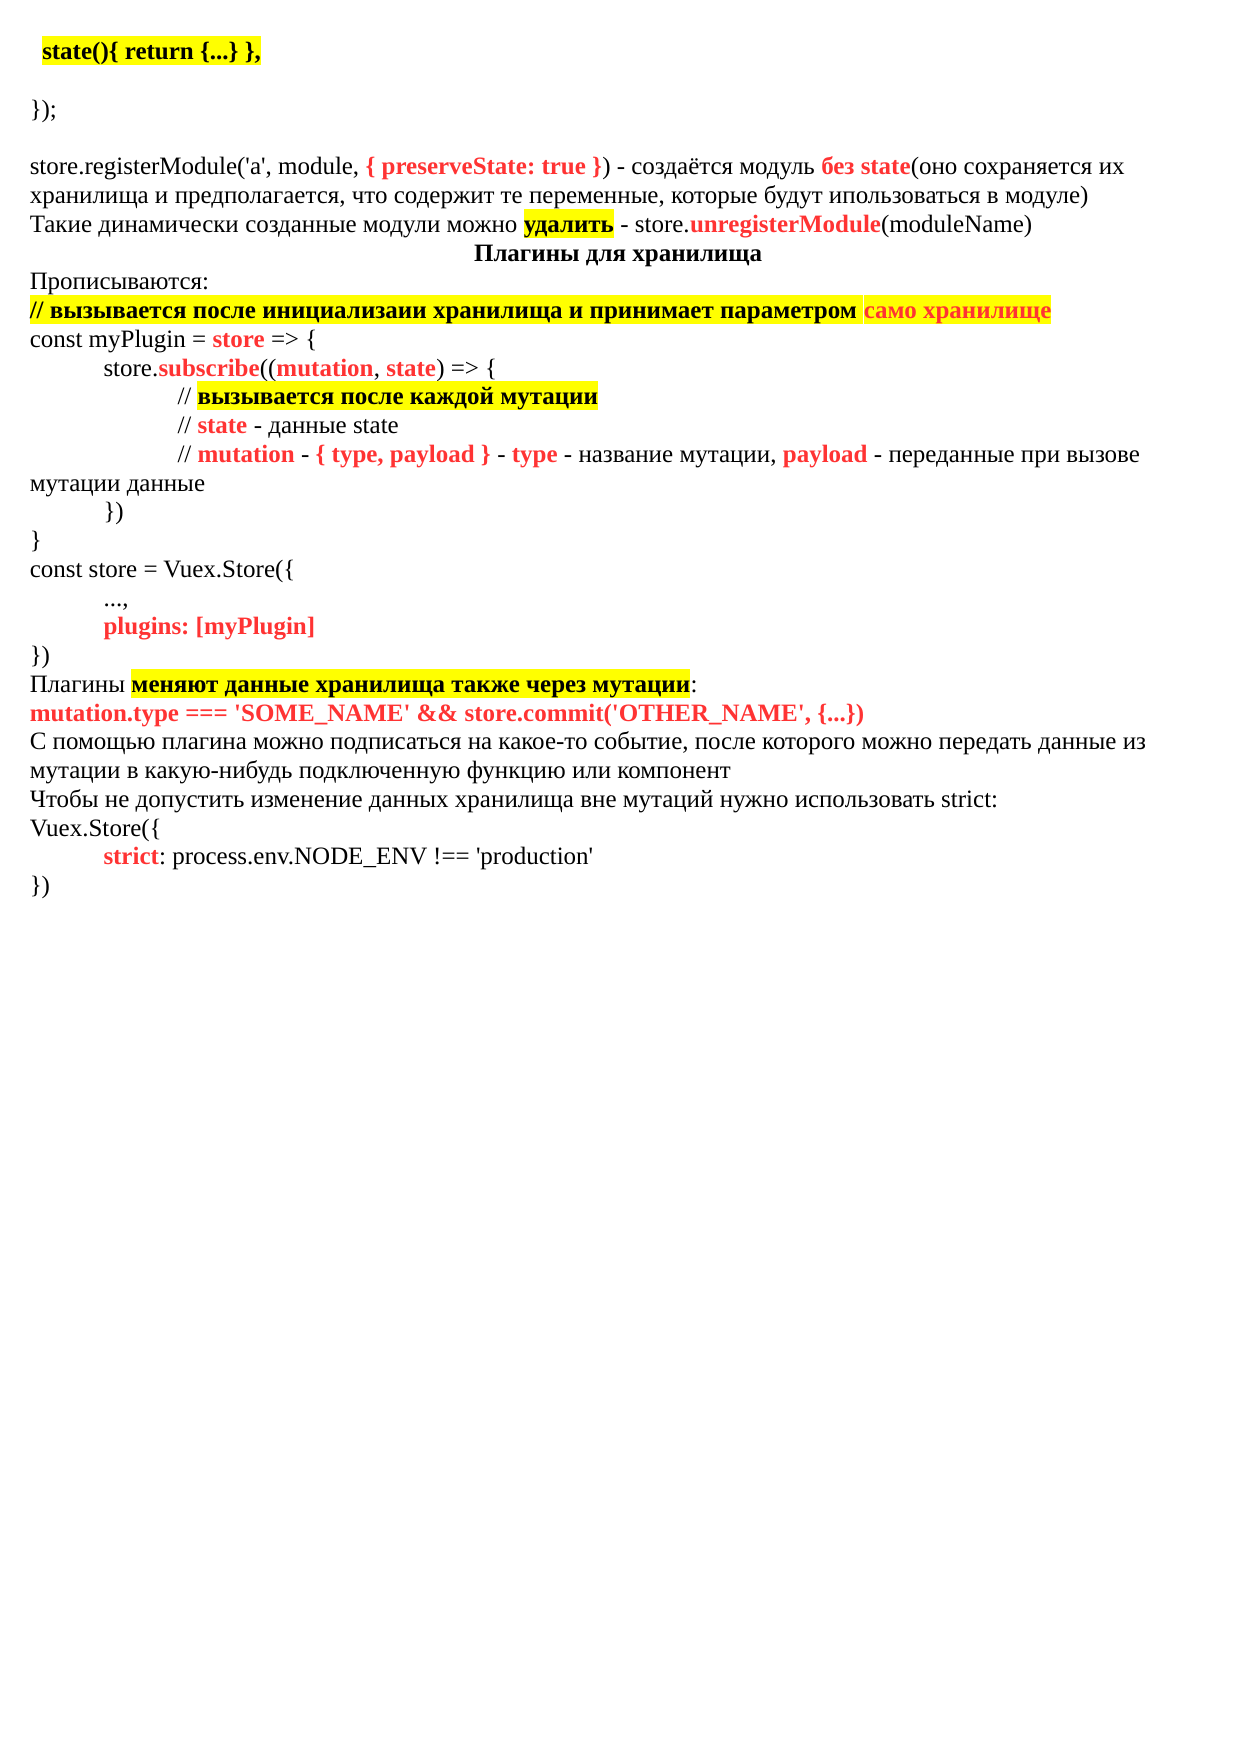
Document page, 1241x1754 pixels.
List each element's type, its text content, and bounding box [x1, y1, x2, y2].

text const myPlugin = store => { [29, 324, 1207, 353]
text store.registerModule('a', module, { preserveState: true }) - создаётся модуль без state(оно сохраняется их хранилища и предполагается, что содержит те переменные, которые будут ипользоваться в модуле) [29, 151, 1207, 209]
text Плагины меняют данные хранилища также через мутации: [29, 669, 1207, 698]
text }); [29, 94, 1207, 123]
text Vuex.Store({ [29, 813, 1207, 841]
text // mutation - { type, payload } - type - название мутации, payload - переданные при вызове мутации данные [29, 439, 1207, 496]
text mutation.type === 'SOME_NAME' && store.commit('OTHER_NAME', {...}) [29, 698, 1207, 726]
text Плагины для хранилища [29, 238, 1207, 266]
text Чтобы не допустить изменение данных хранилища вне мутаций нужно использовать strict: [29, 784, 1207, 813]
text Такие динамически созданные модули можно удалить - store.unregisterModule(moduleName) [29, 209, 1207, 238]
text }) [29, 640, 1207, 669]
text store.subscribe((mutation, state) => { [29, 353, 1207, 381]
text } [29, 525, 1207, 554]
text strict: process.env.NODE_ENV !== 'production' [29, 841, 1207, 870]
text state(){ return {...} }, [29, 36, 1207, 65]
text const store = Vuex.Store({ [29, 554, 1207, 583]
text С помощью плагина можно подписаться на какое-то событие, после которого можно передать данные из мутации в какую-нибудь подключенную функцию или компонент [29, 726, 1207, 784]
text // вызывается после инициализаии хранилища и принимает параметром само хранилище [29, 295, 1207, 324]
text plugins: [myPlugin] [29, 611, 1207, 640]
text }) [29, 496, 1207, 525]
text // вызывается после каждой мутации [29, 381, 1207, 410]
text }) [29, 870, 1207, 899]
text // state - данные state [29, 410, 1207, 439]
text Прописываются: [29, 266, 1207, 295]
text ..., [29, 583, 1207, 611]
